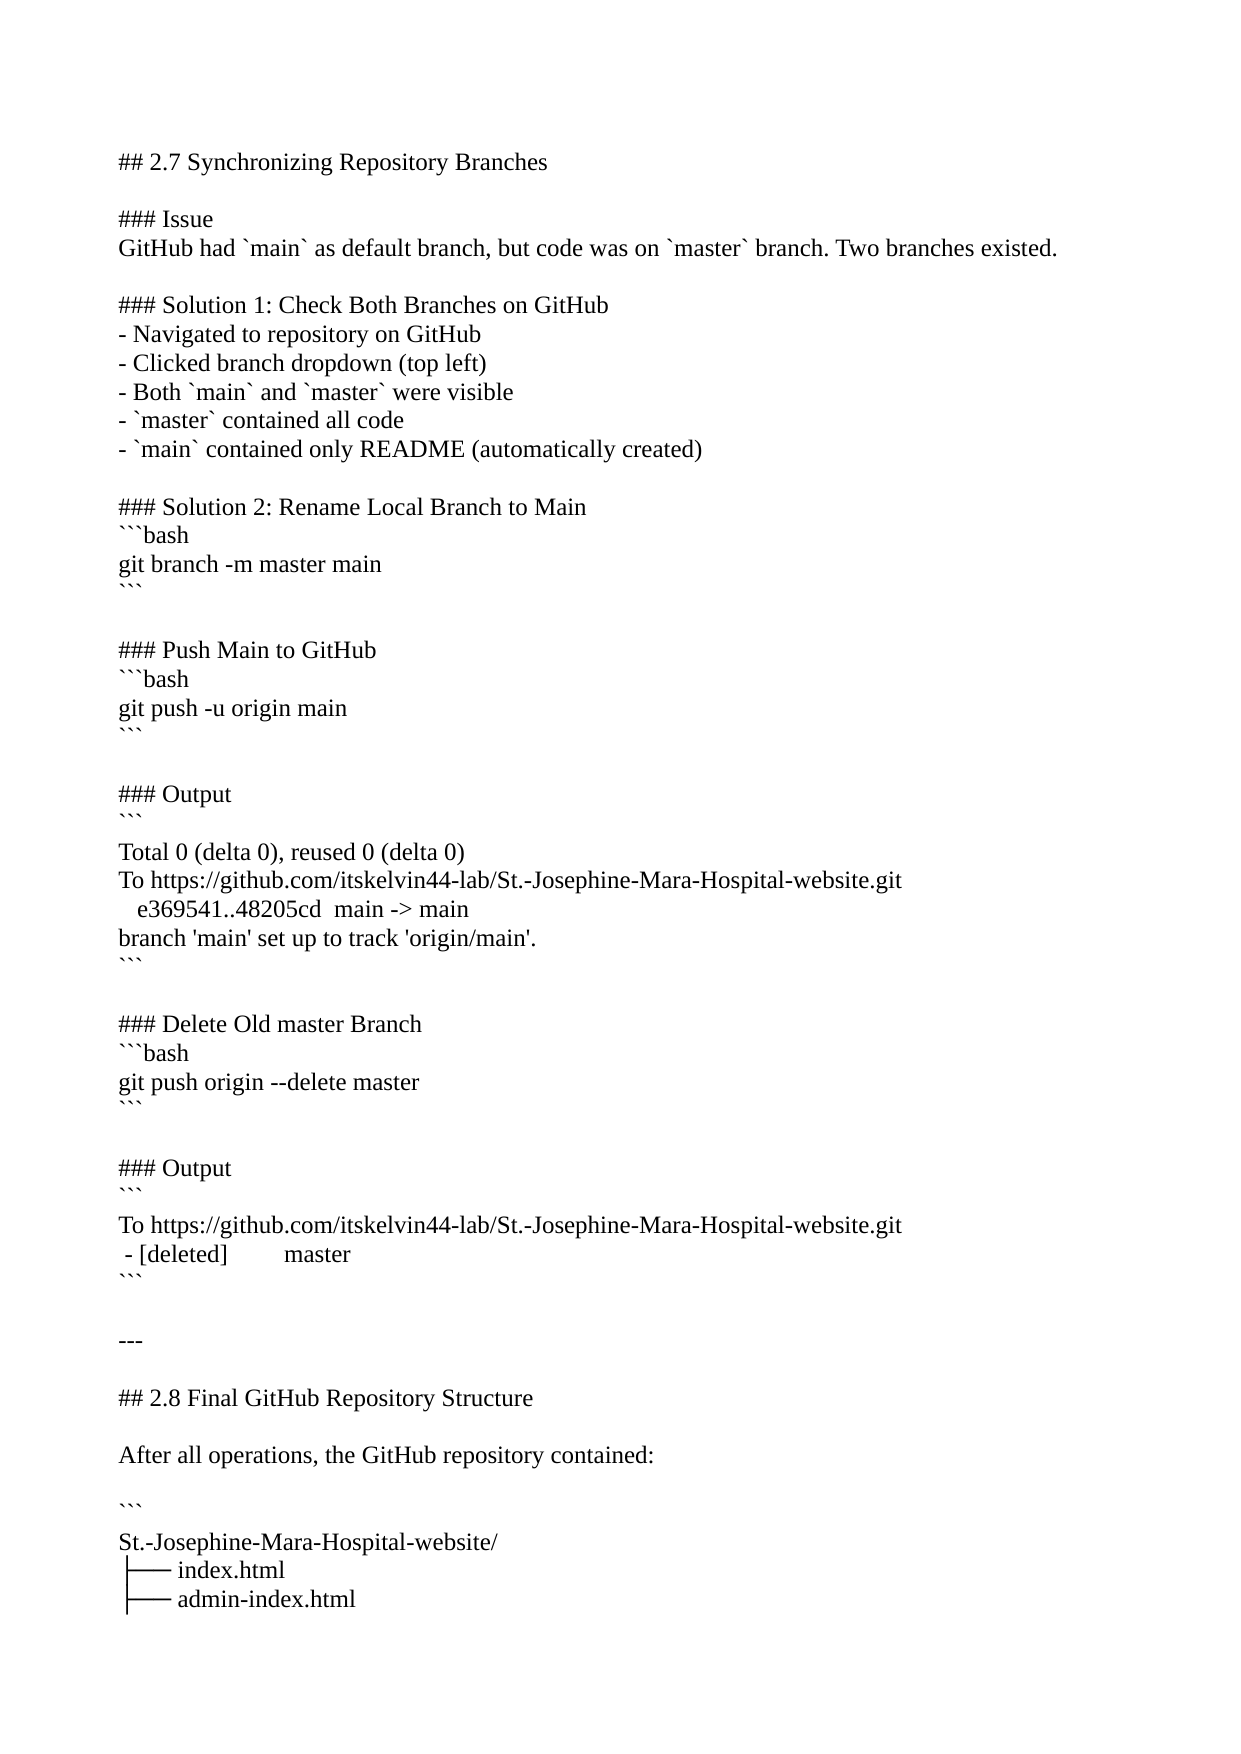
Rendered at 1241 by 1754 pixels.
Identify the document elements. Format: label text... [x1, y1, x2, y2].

text ``` [118, 1182, 1122, 1211]
text - Both `main` and `master` were visible [118, 377, 1122, 406]
text branch 'main' set up to track 'origin/main'. [118, 923, 1122, 952]
text ```bash [118, 521, 1122, 549]
text ## 2.7 Synchronizing Repository Branches [118, 147, 1122, 176]
text ### Delete Old master Branch [118, 1009, 1122, 1038]
text ## 2.8 Final GitHub Repository Structure [118, 1383, 1122, 1412]
text ### Issue [118, 204, 1122, 233]
text ``` [118, 578, 1122, 607]
text After all operations, the GitHub repository contained: [118, 1441, 1122, 1469]
text git push -u origin main [118, 693, 1122, 722]
text To https://github.com/itskelvin44-lab/St.-Josephine-Mara-Hospital-website.git [118, 1211, 1122, 1239]
text ``` [118, 722, 1122, 751]
text ``` [118, 952, 1122, 981]
text --- [118, 1326, 1122, 1354]
text ``` [118, 1268, 1122, 1297]
text ### Push Main to GitHub [118, 636, 1122, 664]
text - `main` contained only README (automatically created) [118, 434, 1122, 463]
text git push origin --delete master [118, 1067, 1122, 1096]
text ``` [118, 1498, 1122, 1527]
text ``` [118, 808, 1122, 837]
text ```bash [118, 1038, 1122, 1067]
text - `master` contained all code [118, 406, 1122, 434]
text ### Output [118, 779, 1122, 808]
text Total 0 (delta 0), reused 0 (delta 0) [118, 837, 1122, 866]
text git branch -m master main [118, 549, 1122, 578]
text St.-Josephine-Mara-Hospital-website/ [118, 1527, 1122, 1556]
text ├── admin-index.html [128, 1584, 1122, 1613]
text - Clicked branch dropdown (top left) [118, 348, 1122, 377]
text ├── index.html [128, 1556, 1122, 1584]
text ```bash [118, 664, 1122, 693]
text ### Solution 2: Rename Local Branch to Main [118, 492, 1122, 521]
text - [deleted] master [118, 1239, 1122, 1268]
text To https://github.com/itskelvin44-lab/St.-Josephine-Mara-Hospital-website.git [118, 866, 1122, 894]
text ### Output [118, 1153, 1122, 1182]
text e369541..48205cd main -> main [118, 894, 1122, 923]
text ### Solution 1: Check Both Branches on GitHub [118, 291, 1122, 319]
text GitHub had `main` as default branch, but code was on `master` branch. Two branches existed. [118, 233, 1122, 262]
text ``` [118, 1096, 1122, 1124]
text - Navigated to repository on GitHub [118, 319, 1122, 348]
